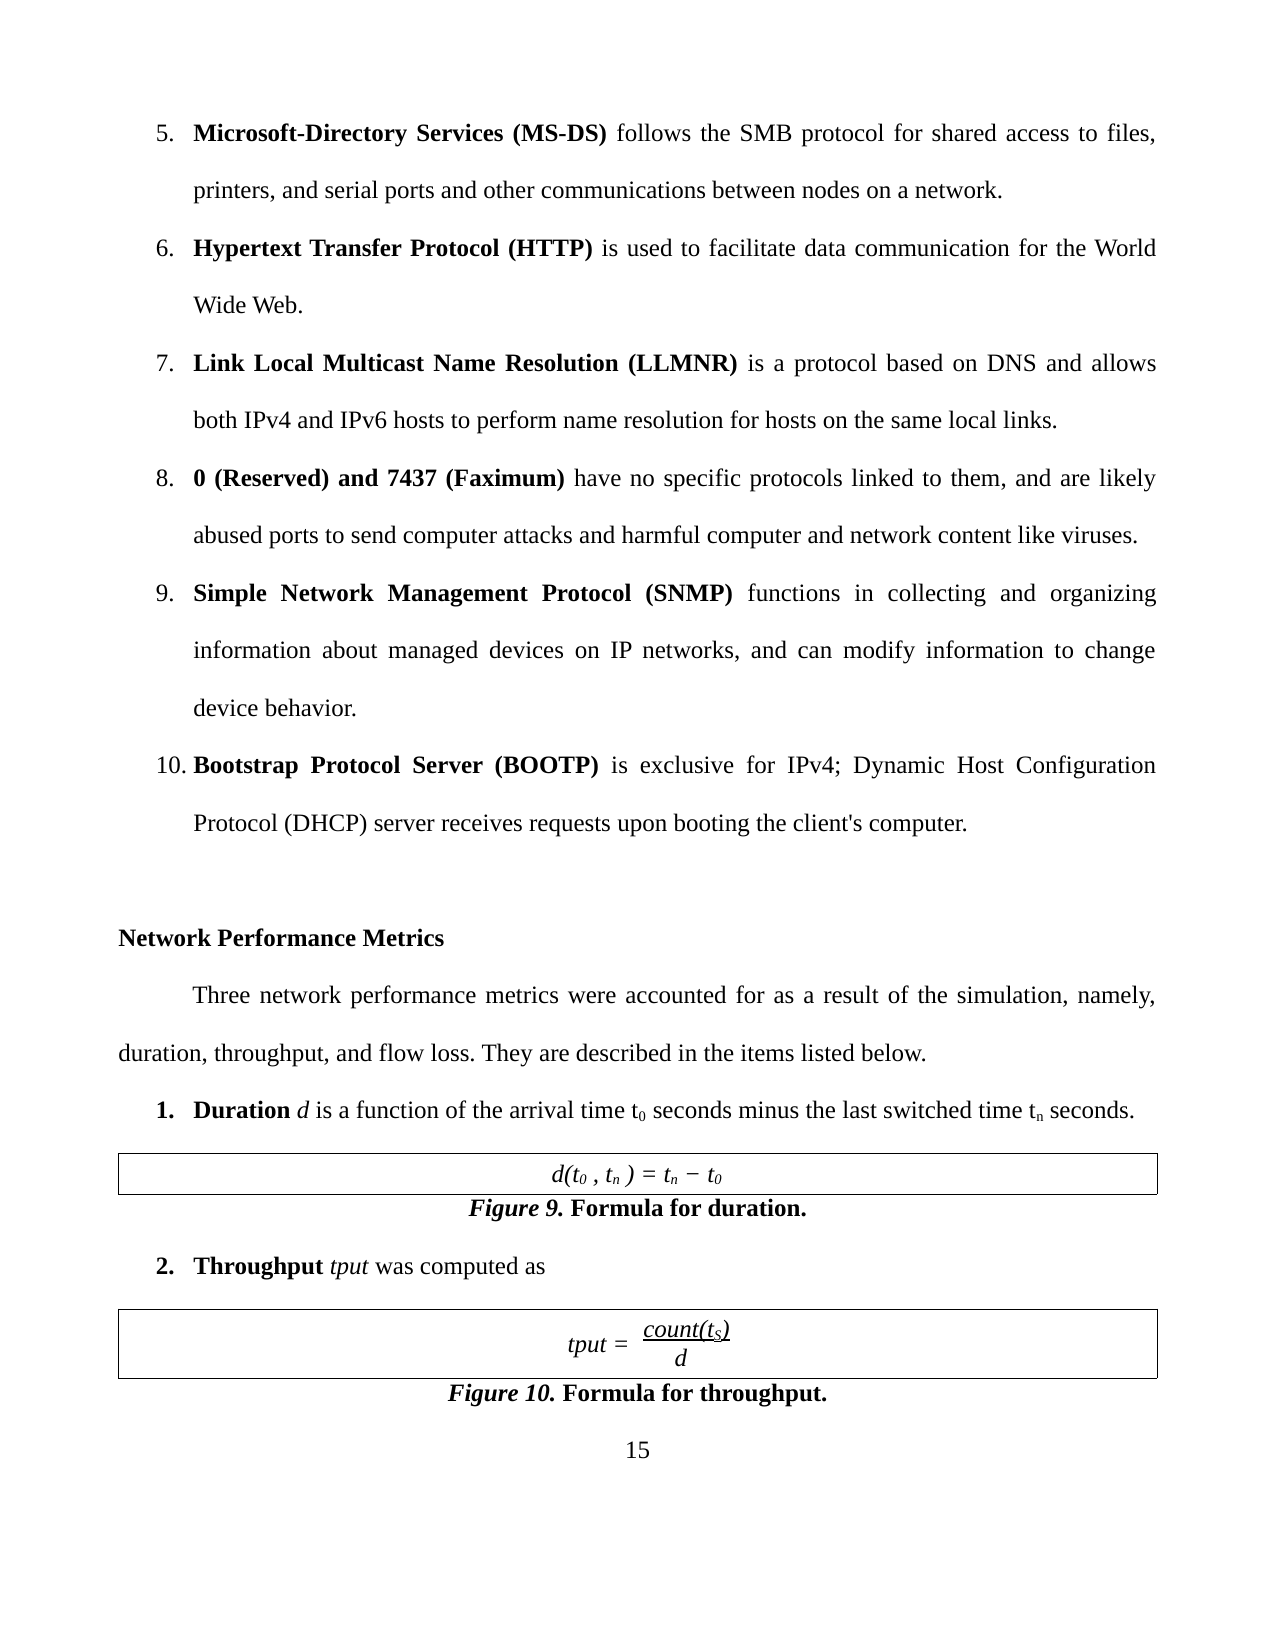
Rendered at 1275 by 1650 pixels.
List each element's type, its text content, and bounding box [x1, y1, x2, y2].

text Three network performance metrics were accounted for as a result of the simulation, namely, duration, throughput, and flow loss. They are described in the items listed below. [118, 981, 1157, 1067]
table_header tput = [119, 1310, 637, 1378]
table_header count(tS) d [638, 1310, 1157, 1378]
text Network Performance Metrics [118, 923, 1157, 952]
list Link Local Multicast Name Resolution (LLMNR) is a protocol based on DNS and allows both IPv4 and IPv6 hosts to perform name resolution for hosts on the same local links. [156, 348, 1157, 434]
list Hypertext Transfer Protocol (HTTP) is used to facilitate data communication for the World Wide Web. [156, 233, 1157, 319]
list Simple Network Management Protocol (SNMP) functions in collecting and organizing information about managed devices on IP networks, and can modify information to change device behavior. [156, 578, 1157, 722]
list Throughput tput was computed as [156, 1251, 1157, 1280]
text Figure 10. Formula for throughput. [118, 1379, 1157, 1406]
list Duration d is a function of the arrival time t0 seconds minus the last switched time tn seconds. [156, 1096, 1157, 1124]
list 0 (Reserved) and 7437 (Faximum) have no specific protocols linked to them, and are likely abused ports to send computer attacks and harmful computer and network content like viruses. [156, 463, 1157, 549]
table_header d(t0 , tn ) = tn − t0 [119, 1154, 1157, 1193]
list Bootstrap Protocol Server (BOOTP) is exclusive for IPv4; Dynamic Host Configuration Protocol (DHCP) server receives requests upon booting the client's computer. [156, 751, 1157, 837]
text 15 [118, 1435, 1157, 1464]
text Figure 9. Formula for duration. [118, 1195, 1157, 1222]
list Microsoft-Directory Services (MS-DS) follows the SMB protocol for shared access to files, printers, and serial ports and other communications between nodes on a network. [156, 118, 1157, 204]
